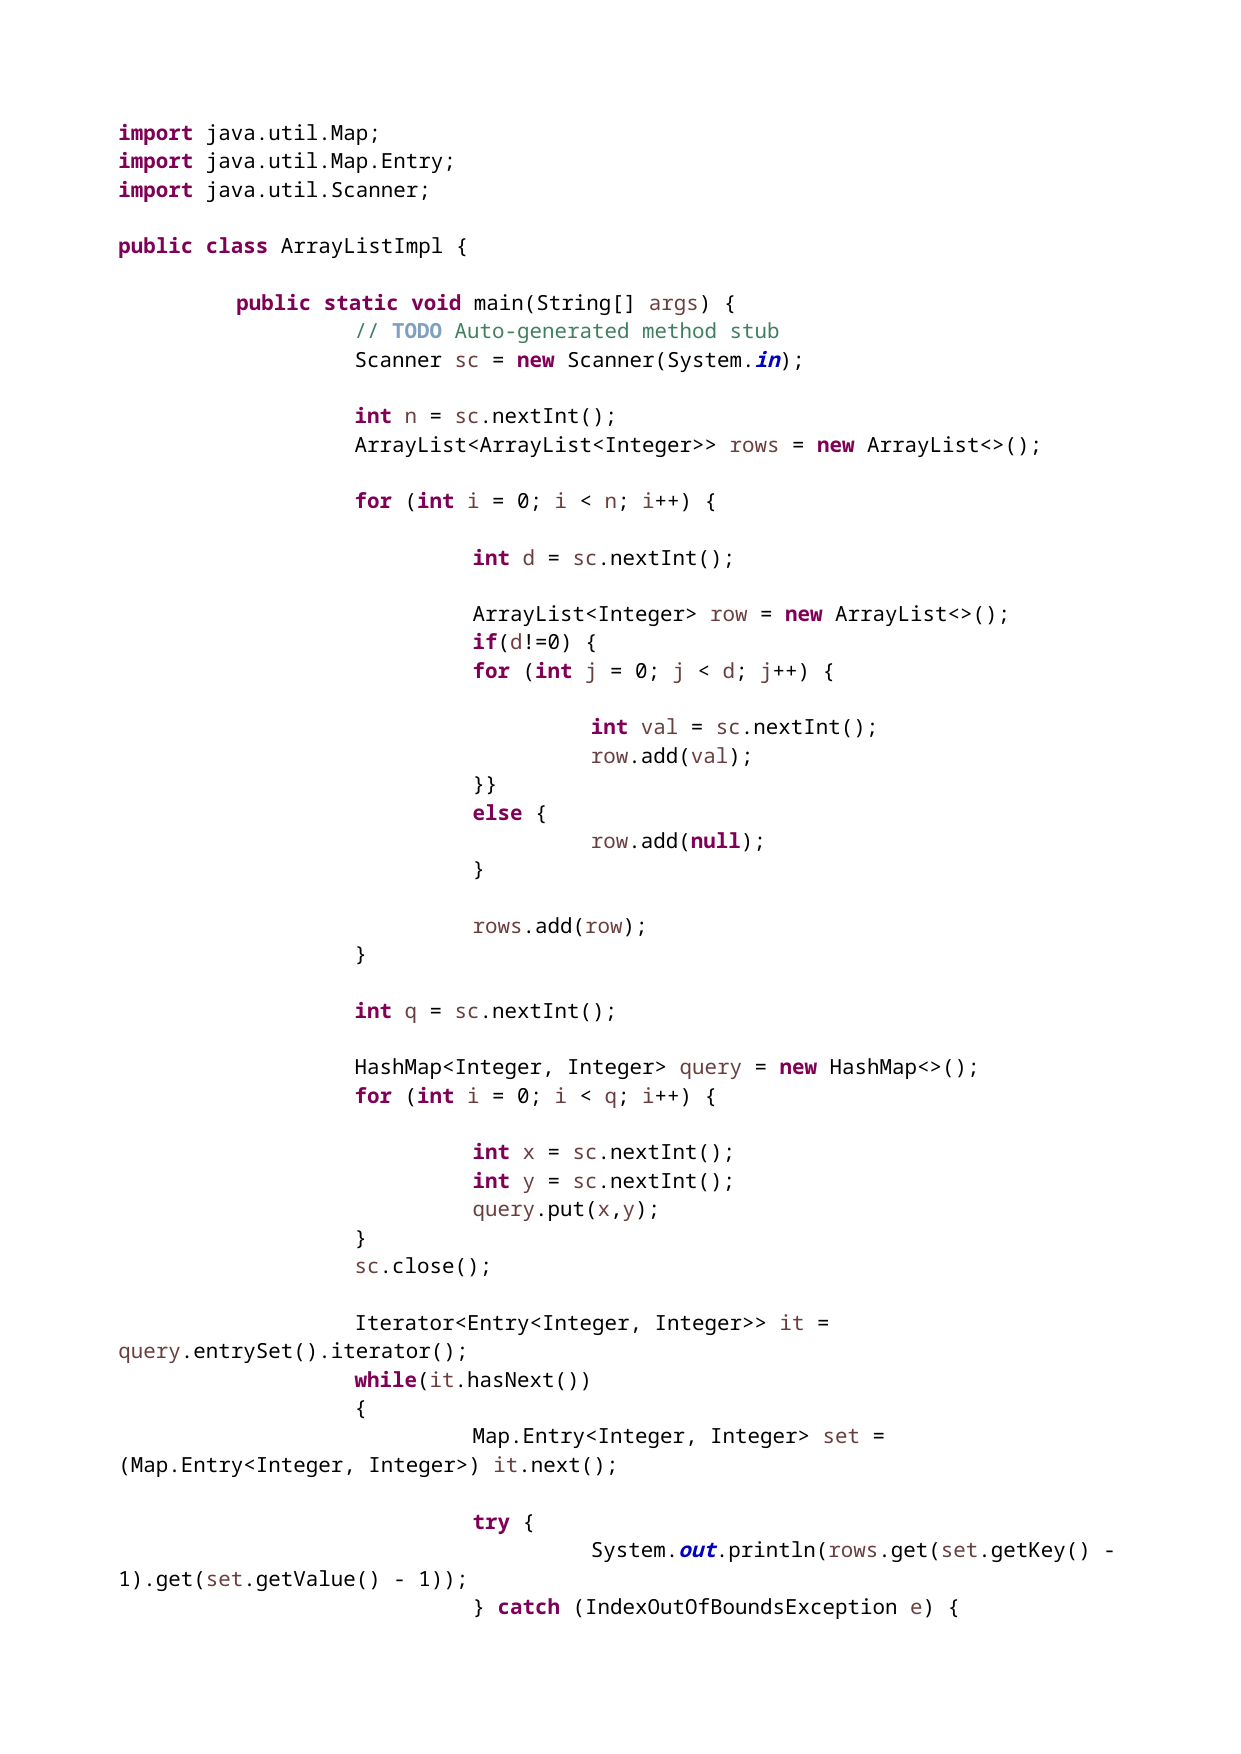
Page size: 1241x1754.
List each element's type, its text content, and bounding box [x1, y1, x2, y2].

text int val = sc.nextInt(); [118, 712, 1122, 741]
text int n = sc.nextInt(); [118, 401, 1122, 430]
text Map.Entry<Integer, Integer> set = (Map.Entry<Integer, Integer>) it.next(); [118, 1422, 1122, 1478]
text import java.util.Scanner; [118, 175, 1122, 203]
text for (int j = 0; j < d; j++) { [118, 656, 1122, 684]
text while(it.hasNext()) [118, 1365, 1122, 1393]
text // TODO Auto-generated method stub [118, 316, 1122, 345]
text if(d!=0) { [118, 627, 1122, 656]
text try { [118, 1507, 1122, 1535]
text ArrayList<ArrayList<Integer>> rows = new ArrayList<>(); [118, 430, 1122, 458]
text int d = sc.nextInt(); [118, 543, 1122, 571]
text int q = sc.nextInt(); [118, 996, 1122, 1024]
text } [118, 1223, 1122, 1251]
text } [118, 939, 1122, 968]
text for (int i = 0; i < q; i++) { [118, 1081, 1122, 1109]
text import java.util.Map; [118, 118, 1122, 147]
text Iterator<Entry<Integer, Integer>> it = query.entrySet().iterator(); [118, 1308, 1122, 1365]
text query.put(x,y); [118, 1194, 1122, 1223]
text sc.close(); [118, 1251, 1122, 1279]
text }} [118, 769, 1122, 798]
text row.add(null); [118, 826, 1122, 854]
text import java.util.Map.Entry; [118, 147, 1122, 175]
text int y = sc.nextInt(); [118, 1166, 1122, 1194]
text ArrayList<Integer> row = new ArrayList<>(); [118, 599, 1122, 627]
text row.add(val); [118, 741, 1122, 769]
text { [118, 1393, 1122, 1422]
text System.out.println(rows.get(set.getKey() - 1).get(set.getValue() - 1)); [118, 1535, 1122, 1592]
text public static void main(String[] args) { [118, 288, 1122, 316]
text public class ArrayListImpl { [118, 231, 1122, 260]
text else { [118, 798, 1122, 826]
text int x = sc.nextInt(); [118, 1137, 1122, 1166]
text HashMap<Integer, Integer> query = new HashMap<>(); [118, 1052, 1122, 1081]
text rows.add(row); [118, 911, 1122, 939]
text Scanner sc = new Scanner(System.in); [118, 345, 1122, 373]
text } [118, 854, 1122, 883]
text for (int i = 0; i < n; i++) { [118, 486, 1122, 514]
text } catch (IndexOutOfBoundsException e) { [118, 1592, 1122, 1621]
